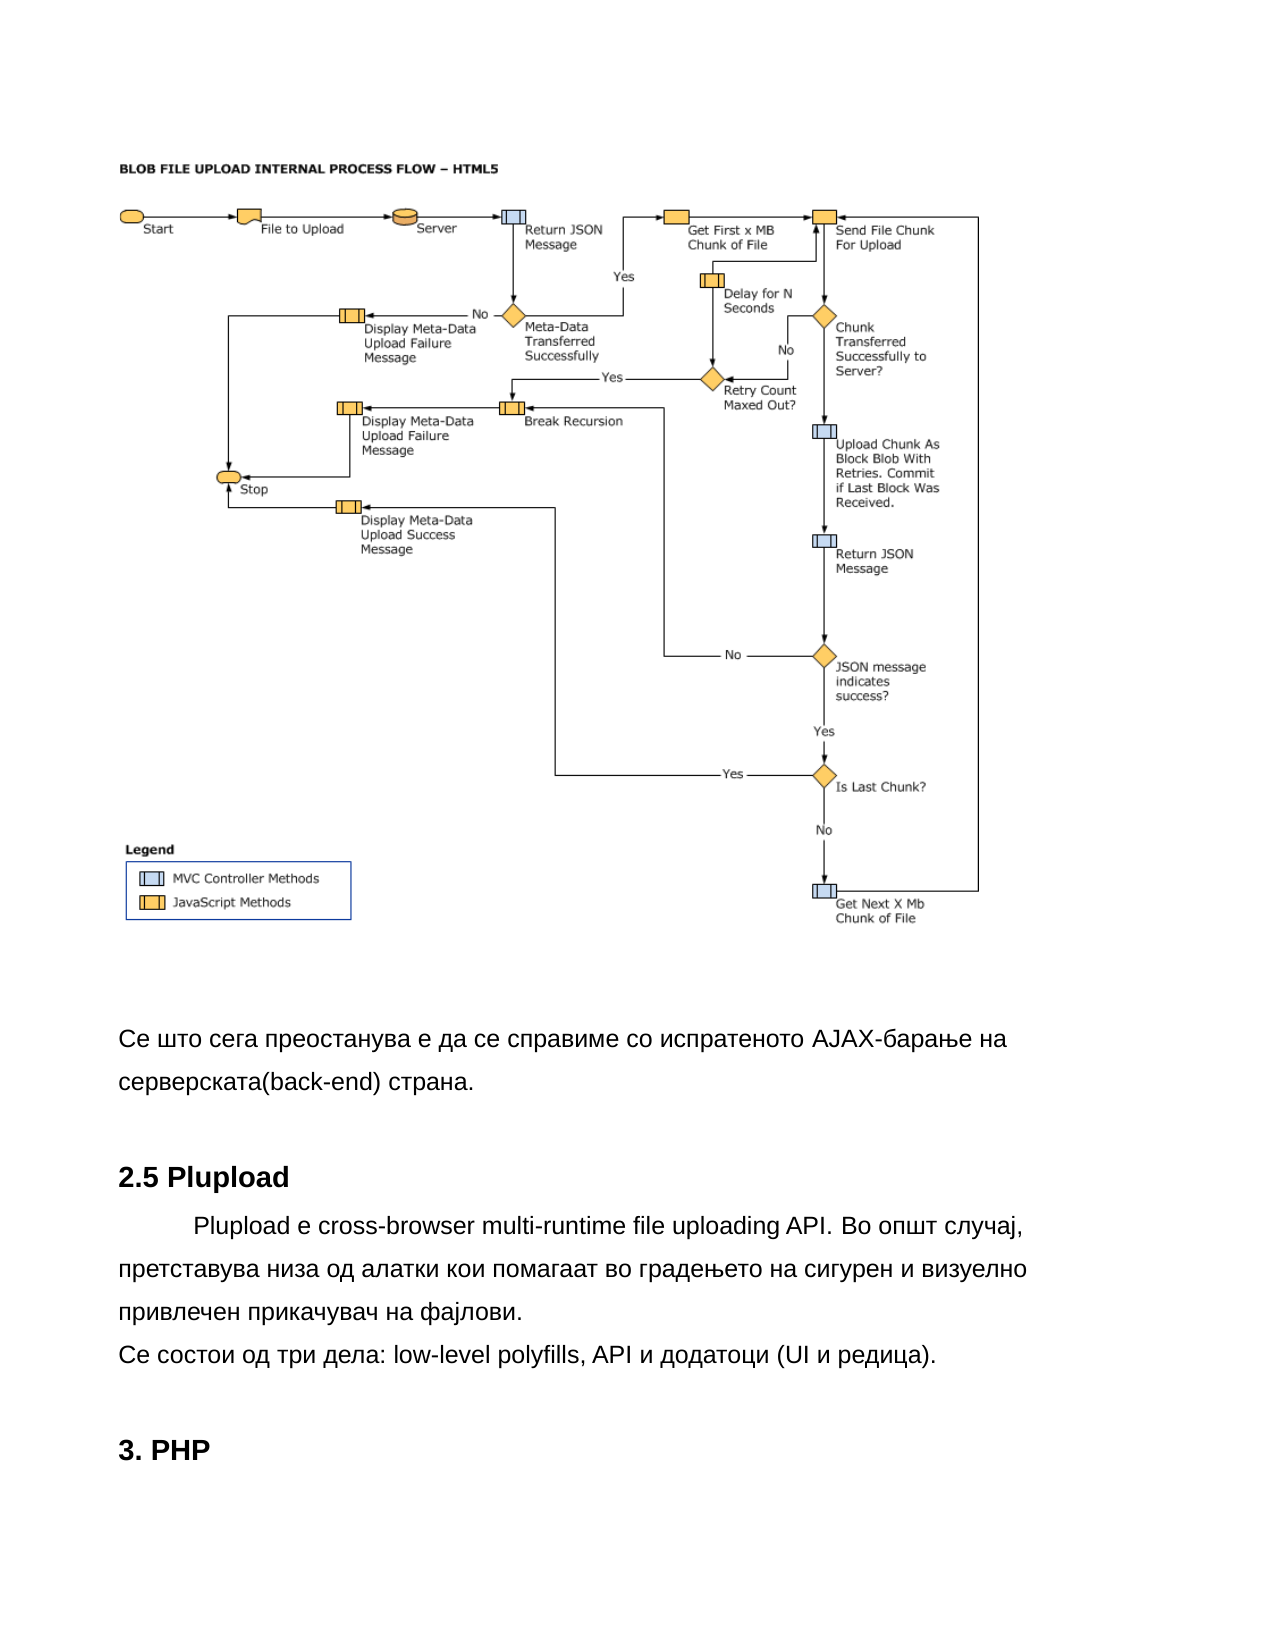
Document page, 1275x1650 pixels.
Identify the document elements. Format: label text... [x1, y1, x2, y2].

text Се што сега преостанува е да се справиме со испратеното AJAX-барање на серверската(back-end) страна. [118, 1024, 1157, 1096]
text Plupload e cross-browser multi-runtime file uploading API. Во општ случај, претставува низа од алатки кои помагаат во градењето на сигурен и визуелно привлечен прикачувач на фајлови. Се состои од три дела: low-level polyfills, API и додатоци (UI и редица). [118, 1211, 1157, 1369]
picture [119, 161, 979, 927]
text 2.5 Plupload [118, 1160, 1157, 1194]
text 3. PHP [118, 1433, 1157, 1467]
